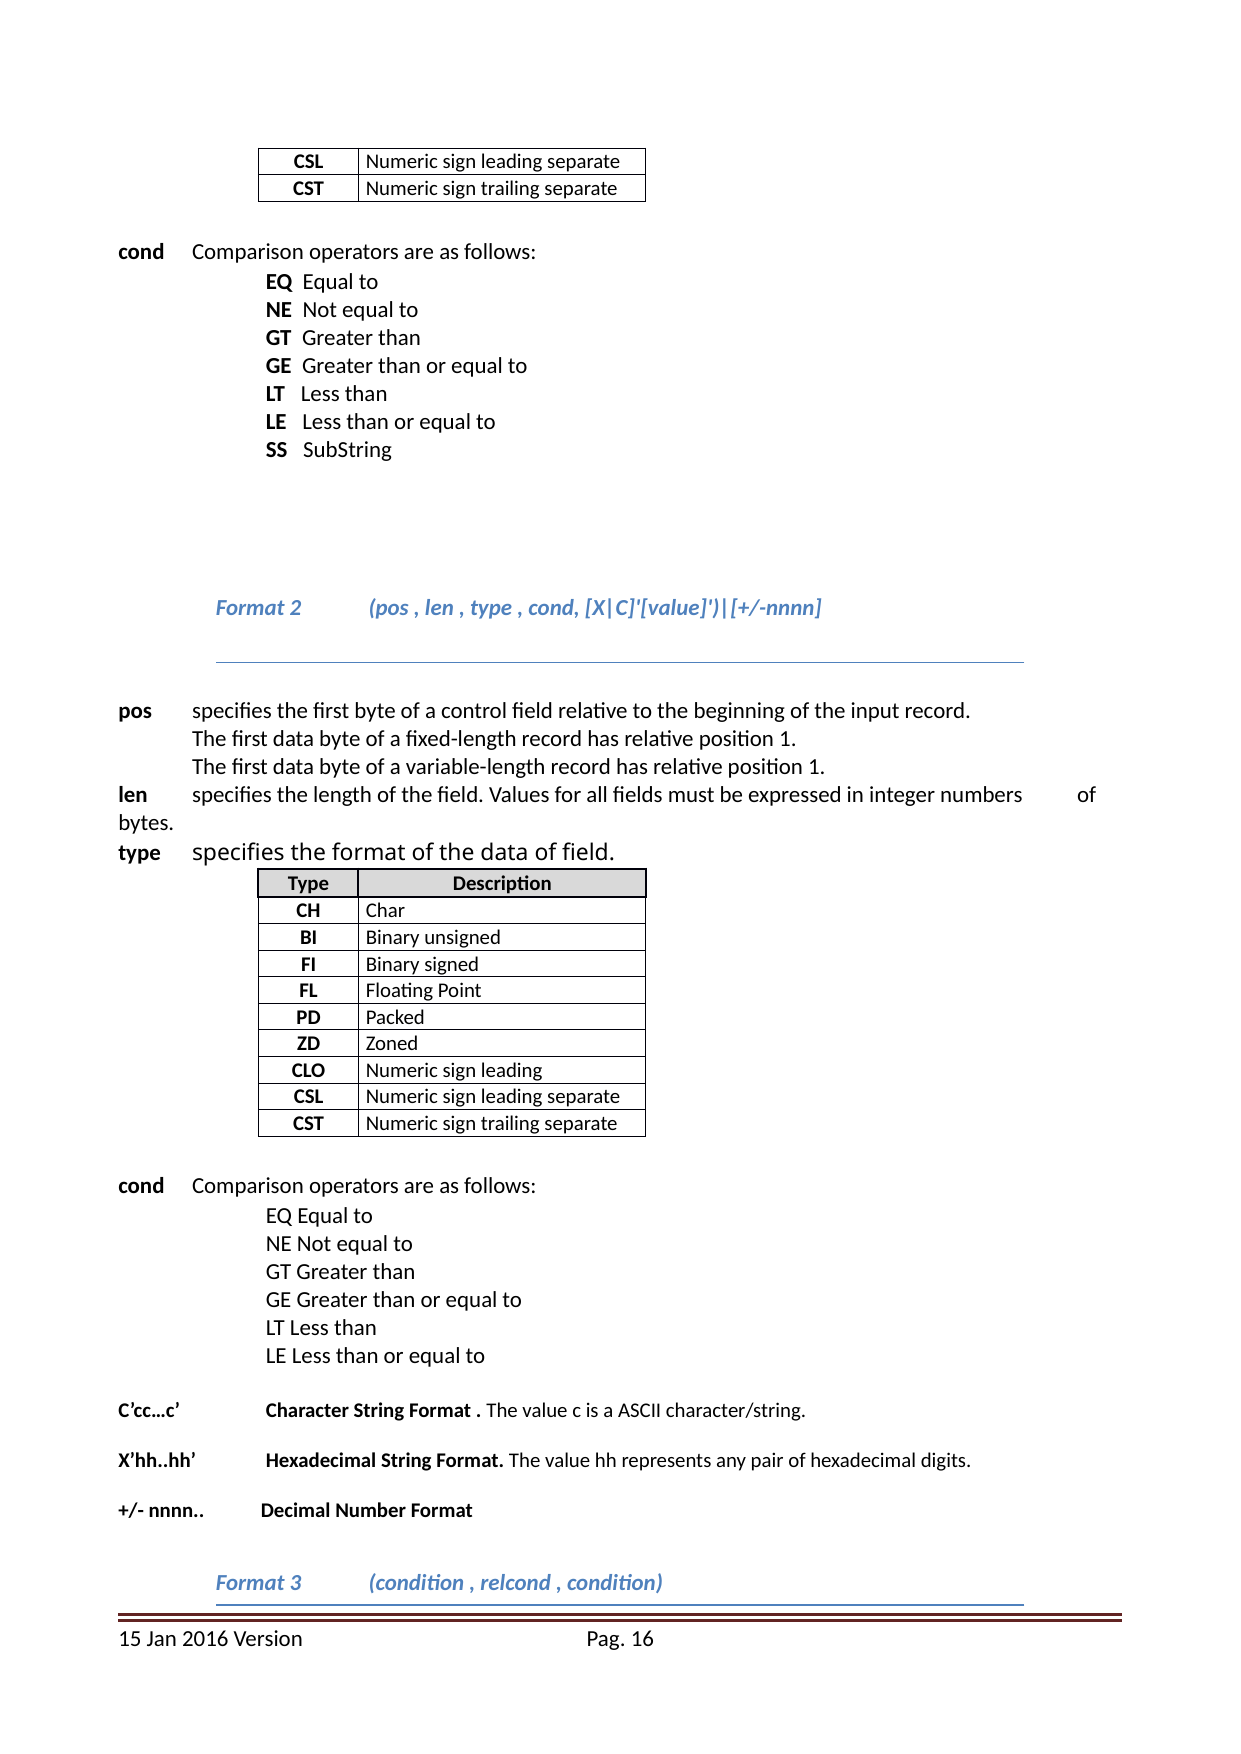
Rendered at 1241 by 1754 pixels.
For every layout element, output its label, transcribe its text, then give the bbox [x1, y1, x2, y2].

text SS SubString [118, 435, 1122, 463]
text C’cc…c’ Character String Format . The value c is a ASCII character/string. [118, 1397, 1122, 1423]
table_cell FI [259, 951, 358, 976]
table_cell CSL [259, 1084, 358, 1109]
text The first data byte of a fixed-length record has relative position 1. [118, 724, 1122, 752]
text pos specifies the first byte of a control field relative to the beginning of the input record. [118, 696, 1122, 724]
text LE Less than or equal to [118, 407, 1122, 435]
table_cell CST [259, 175, 358, 201]
text The first data byte of a variable-length record has relative position 1. [118, 752, 1122, 780]
table_cell Binary signed [359, 951, 645, 976]
table_cell CLO [259, 1057, 358, 1082]
table_cell Char [359, 898, 645, 923]
text GT Greater than [118, 323, 1122, 351]
text EQ Equal to [118, 1201, 1122, 1229]
text +/- nnnn.. Decimal Number Format [118, 1497, 1122, 1523]
text NE Not equal to [118, 295, 1122, 323]
text type specifies the format of the data of field. [118, 836, 1122, 867]
text EQ Equal to [118, 267, 1122, 295]
text LE Less than or equal to [118, 1341, 1122, 1369]
text Format 2 (pos , len , type , cond, [X|C]'[value]')|[+/-nnnn] [216, 593, 1024, 662]
text len specifies the length of the field. Values for all fields must be expressed in integer numbers of bytes. [118, 780, 1122, 836]
table_cell Floating Point [359, 977, 645, 1003]
text LT Less than [118, 379, 1122, 407]
text LT Less than [118, 1313, 1122, 1341]
table_header Description [359, 870, 645, 896]
table_cell Packed [359, 1004, 645, 1029]
table_cell CST [259, 1110, 358, 1136]
text GE Greater than or equal to [118, 1285, 1122, 1313]
table_cell Binary unsigned [359, 924, 645, 949]
table_cell Numeric sign leading separate [359, 149, 645, 174]
text GT Greater than [118, 1257, 1122, 1285]
table_cell FL [259, 977, 358, 1003]
table_cell Numeric sign leading separate [359, 1084, 645, 1109]
table_cell Numeric sign leading [359, 1057, 645, 1082]
text GE Greater than or equal to [118, 351, 1122, 379]
text X’hh..hh’ Hexadecimal String Format. The value hh represents any pair of hexadecimal digits. [118, 1447, 1122, 1473]
text NE Not equal to [118, 1229, 1122, 1257]
table_cell PD [259, 1004, 358, 1029]
table_header Type [259, 870, 357, 896]
text cond Comparison operators are as follows: [118, 233, 1122, 267]
table_cell Numeric sign trailing separate [359, 1110, 645, 1136]
table_cell ZD [259, 1030, 358, 1056]
table_cell CH [259, 898, 358, 923]
table_cell Numeric sign trailing separate [359, 175, 645, 201]
table_cell CSL [259, 149, 358, 174]
table_cell Zoned [359, 1030, 645, 1056]
text cond Comparison operators are as follows: [118, 1167, 1122, 1201]
text Format 3 (condition , relcond , condition) [216, 1568, 1024, 1604]
table_cell BI [259, 924, 358, 949]
